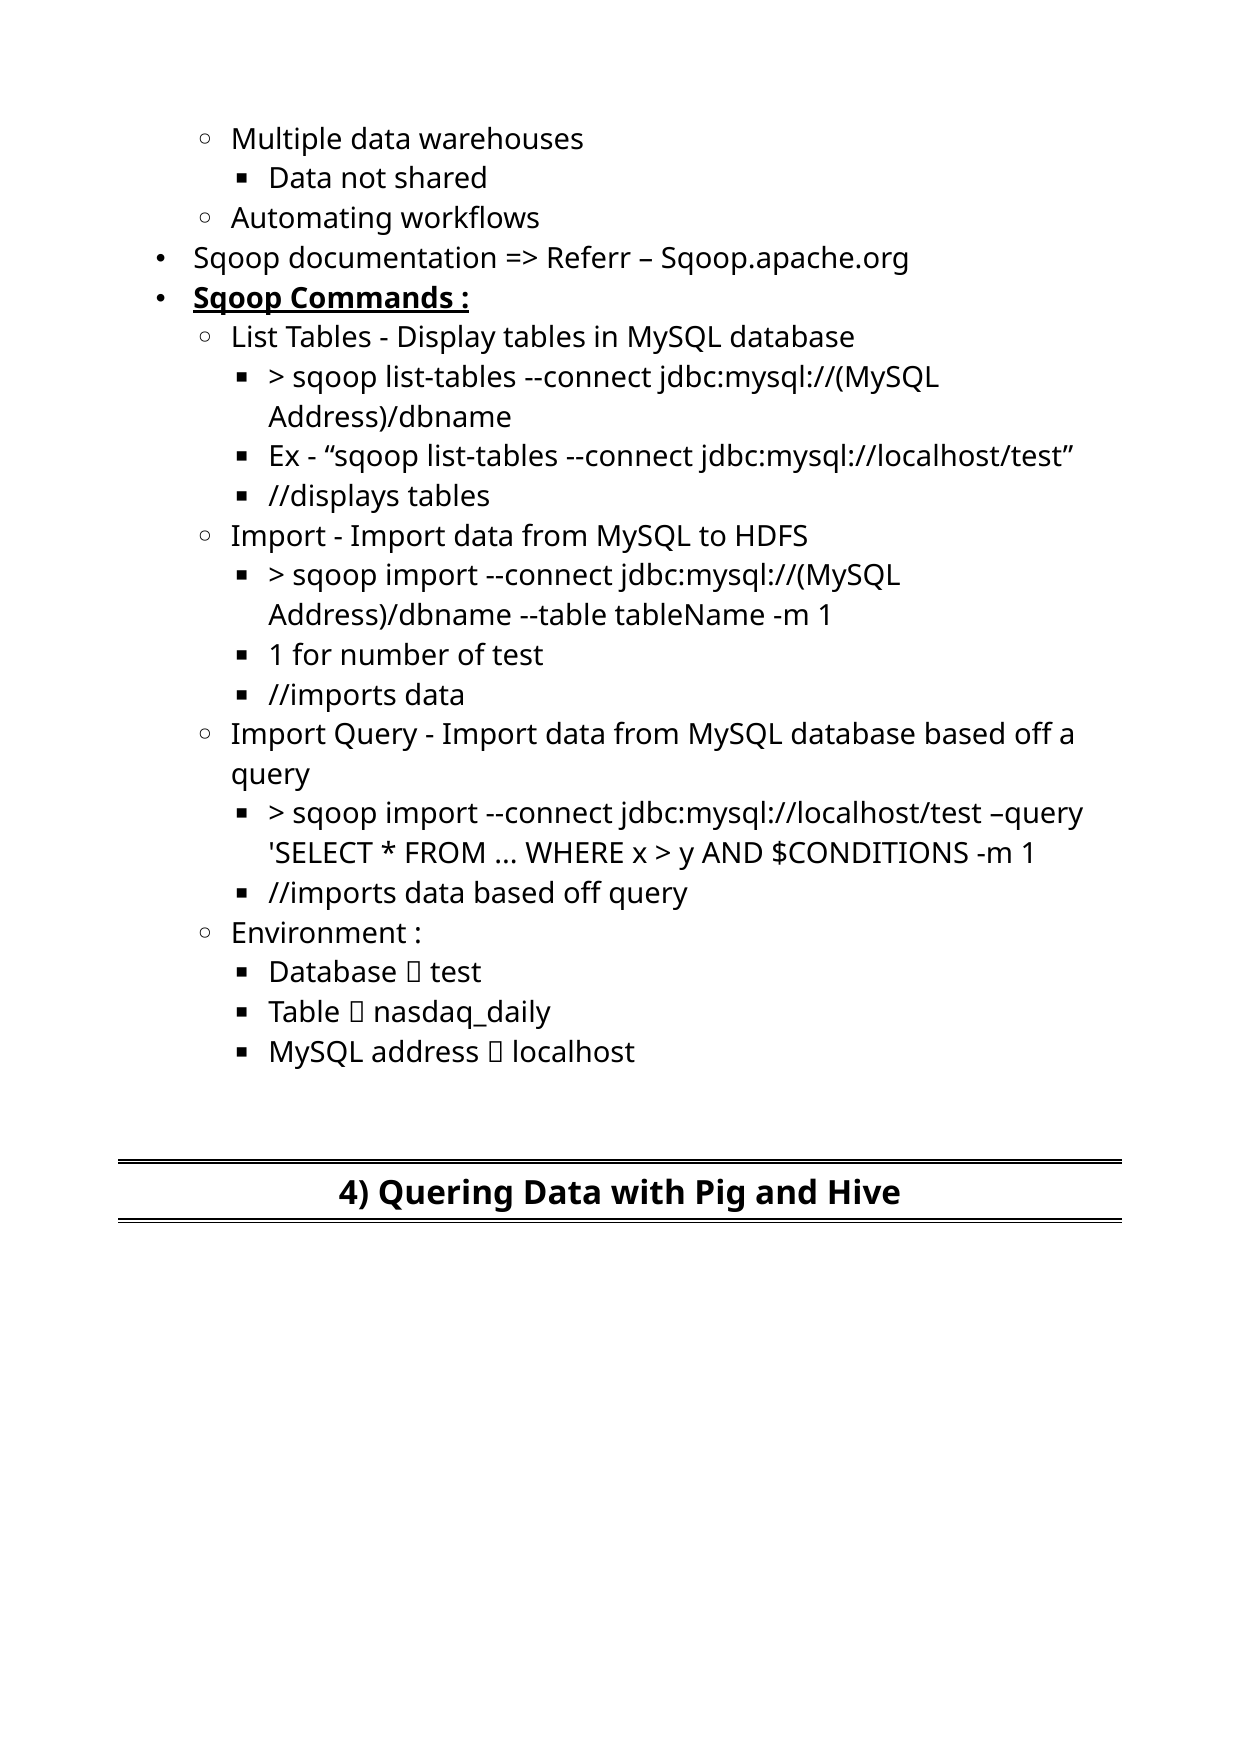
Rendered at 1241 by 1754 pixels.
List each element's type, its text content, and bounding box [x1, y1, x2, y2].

list Sqoop Commands : [156, 277, 1122, 317]
list Multiple data warehouses [193, 118, 1122, 158]
list Ex - “sqoop list-tables --connect jdbc:mysql://localhost/test” [231, 436, 1122, 475]
list Table  nasdaq_daily [231, 991, 1122, 1031]
list Database  test [231, 952, 1122, 991]
list Import - Import data from MySQL to HDFS [193, 515, 1122, 555]
list > sqoop import --connect jdbc:mysql://(MySQL Address)/dbname --table tableName -m 1 [231, 555, 1122, 634]
list Environment : [193, 912, 1122, 952]
list 1 for number of test [231, 634, 1122, 674]
list > sqoop import --connect jdbc:mysql://localhost/test –query 'SELECT * FROM ... WHERE x > y AND $CONDITIONS -m 1 [231, 793, 1122, 872]
list //imports data [231, 674, 1122, 713]
list Sqoop documentation => Referr – Sqoop.apache.org [156, 237, 1122, 277]
list Automating workflows [193, 197, 1122, 237]
list > sqoop list-tables --connect jdbc:mysql://(MySQL Address)/dbname [231, 356, 1122, 436]
list List Tables - Display tables in MySQL database [193, 317, 1122, 356]
list Data not shared [231, 158, 1122, 197]
list //imports data based off query [231, 872, 1122, 912]
text 4) Quering Data with Pig and Hive [118, 1164, 1122, 1218]
list //displays tables [231, 475, 1122, 515]
list Import Query - Import data from MySQL database based off a query [193, 713, 1122, 793]
list MySQL address  localhost [231, 1031, 1122, 1071]
